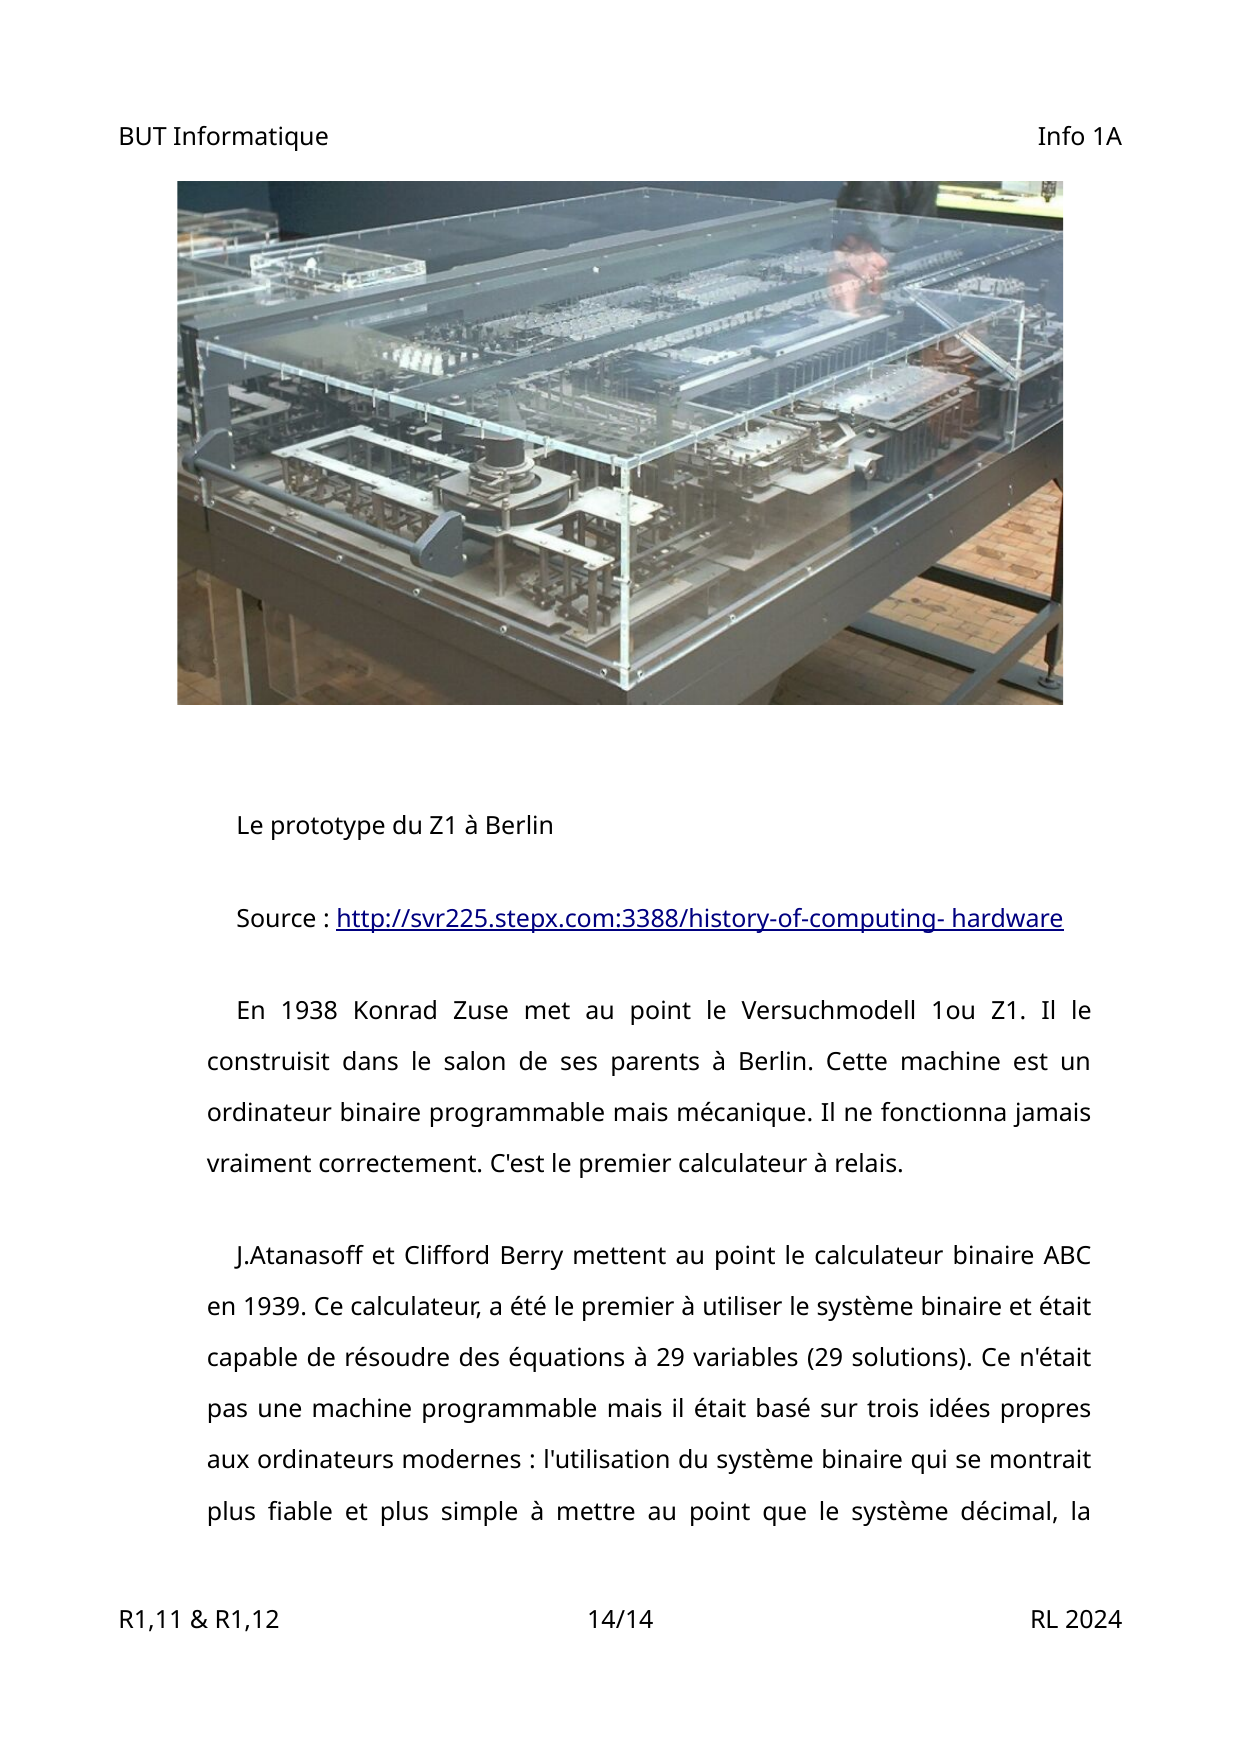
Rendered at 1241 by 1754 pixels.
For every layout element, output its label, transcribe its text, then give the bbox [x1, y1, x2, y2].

picture [177, 181, 1064, 705]
text Le prototype du Z1 à Berlin [207, 808, 1093, 842]
text Source : http://svr225.stepx.com:3388/history-of-computing- hardware [207, 900, 1093, 934]
text J.Atanasoff et Clifford Berry mettent au point le calculateur binaire ABC en 1939. Ce calculateur, a été le premier à utiliser le système binaire et était capable de résoudre des équations à 29 variables (29 solutions). Ce n'était pas une machine programmable mais il était basé sur trois idées propres aux ordinateurs modernes : l'utilisation du système binaire qui se montrait plus fiable et plus simple à mettre au point que le système décimal, la [207, 1238, 1093, 1527]
text En 1938 Konrad Zuse met au point le Versuchmodell 1ou Z1. Il le construisit dans le salon de ses parents à Berlin. Cette machine est un ordinateur binaire programmable mais mécanique. Il ne fonctionna jamais vraiment correctement. C'est le premier calculateur à relais. [207, 992, 1093, 1180]
